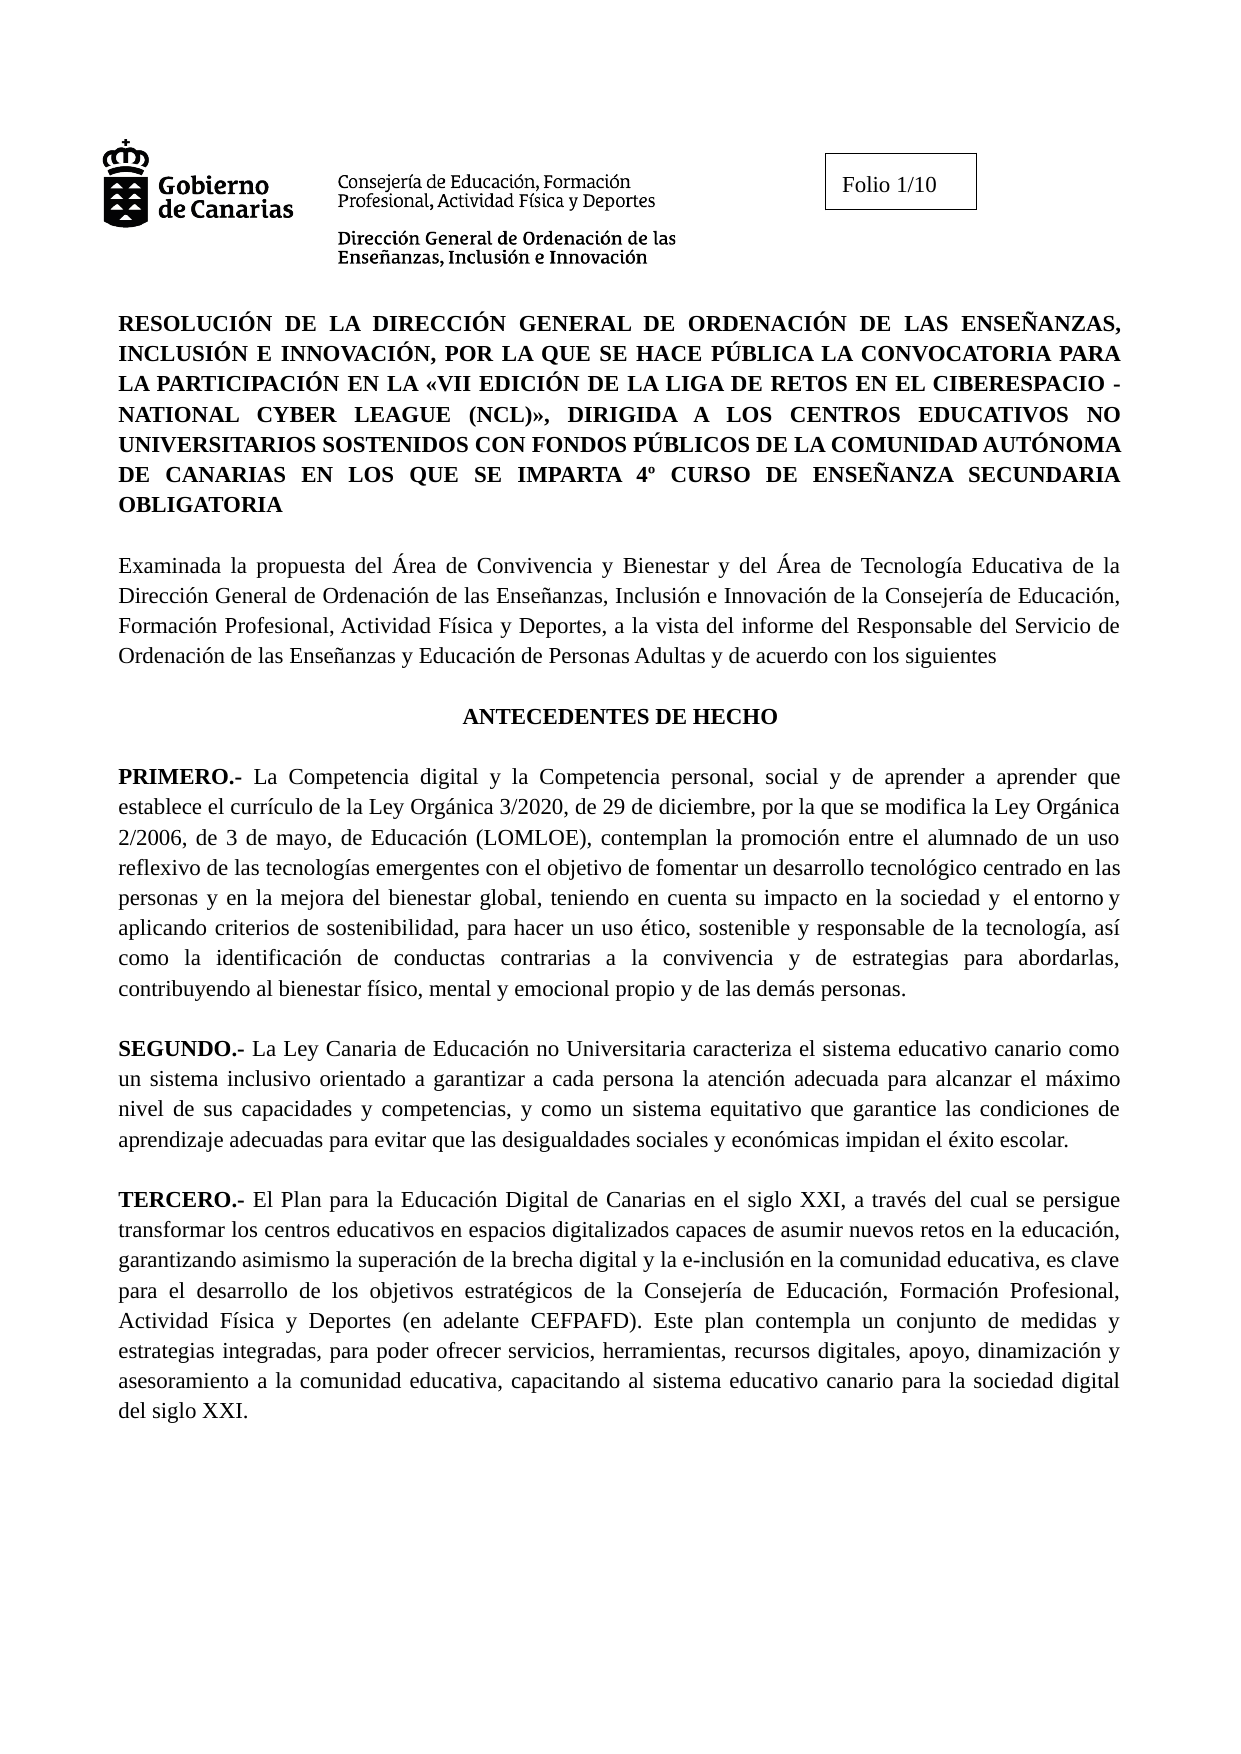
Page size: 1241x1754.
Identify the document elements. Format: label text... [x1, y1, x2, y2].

text ANTECEDENTES DE HECHO [118, 703, 1122, 729]
text RESOLUCIÓN DE LA DIRECCIÓN GENERAL DE ORDENACIÓN DE LAS ENSEÑANZAS, INCLUSIÓN E INNOVACIÓN, POR LA QUE SE HACE PÚBLICA LA CONVOCATORIA PARA LA PARTICIPACIÓN EN LA «VII EDICIÓN DE LA LIGA DE RETOS EN EL CIBERESPACIO - NATIONAL CYBER LEAGUE (NCL)», DIRIGIDA A LOS CENTROS EDUCATIVOS NO UNIVERSITARIOS SOSTENIDOS CON FONDOS PÚBLICOS DE LA COMUNIDAD AUTÓNOMA DE CANARIAS EN LOS QUE SE IMPARTA 4º CURSO DE ENSEÑANZA SECUNDARIA OBLIGATORIA [118, 310, 1122, 518]
text Examinada la propuesta del Área de Convivencia y Bienestar y del Área de Tecnología Educativa de la Dirección General de Ordenación de las Enseñanzas, Inclusión e Innovación de la Consejería de Educación, Formación Profesional, Actividad Física y Deportes, a la vista del informe del Responsable del Servicio de Ordenación de las Enseñanzas y Educación de Personas Adultas y de acuerdo con los siguientes [118, 552, 1122, 669]
text TERCERO.- El Plan para la Educación Digital de Canarias en el siglo XXI, a través del cual se persigue transformar los centros educativos en espacios digitalizados capaces de asumir nuevos retos en la educación, garantizando asimismo la superación de la brecha digital y la e-inclusión en la comunidad educativa, es clave para el desarrollo de los objetivos estratégicos de la Consejería de Educación, Formación Profesional, Actividad Física y Deportes (en adelante CEFPAFD). Este plan contempla un conjunto de medidas y estrategias integradas, para poder ofrecer servicios, herramientas, recursos digitales, apoyo, dinamización y asesoramiento a la comunidad educativa, capacitando al sistema educativo canario para la sociedad digital del siglo XXI. [118, 1186, 1122, 1424]
text PRIMERO.- La Competencia digital y la Competencia personal, social y de aprender a aprender que establece el currículo de la Ley Orgánica 3/2020, de 29 de diciembre, por la que se modifica la Ley Orgánica 2/2006, de 3 de mayo, de Educación (LOMLOE), contemplan la promoción entre el alumnado de un uso reflexivo de las tecnologías emergentes con el objetivo de fomentar un desarrollo tecnológico centrado en las personas y en la mejora del bienestar global, teniendo en cuenta su impacto en la sociedad y el entorno y aplicando criterios de sostenibilidad, para hacer un uso ético, sostenible y responsable de la tecnología, así como la identificación de conductas contrarias a la convivencia y de estrategias para abordarlas, contribuyendo al bienestar físico, mental y emocional propio y de las demás personas. [118, 763, 1122, 1001]
text SEGUNDO.- La Ley Canaria de Educación no Universitaria caracteriza el sistema educativo canario como un sistema inclusivo orientado a garantizar a cada persona la atención adecuada para alcanzar el máximo nivel de sus capacidades y competencias, y como un sistema equitativo que garantice las condiciones de aprendizaje adecuadas para evitar que las desigualdades sociales y económicas impidan el éxito escolar. [118, 1035, 1122, 1152]
picture [102, 139, 676, 267]
